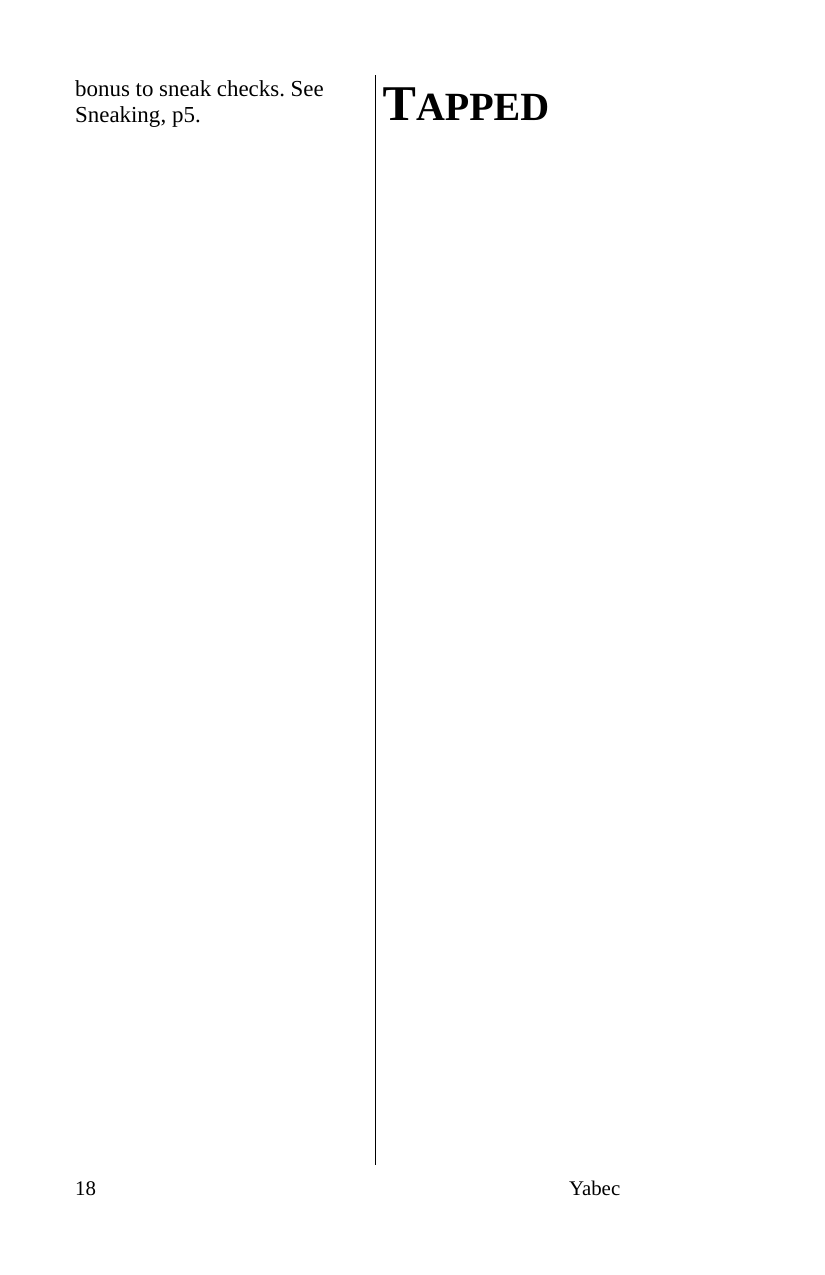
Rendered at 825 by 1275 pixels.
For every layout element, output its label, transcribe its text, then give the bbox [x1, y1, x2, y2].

subtitle Tapped [382, 87, 675, 128]
text While moving in dark environments without a light source, creatures have a -2 bonus to sneak checks. See Sneaking, p3. [75, 75, 367, 128]
